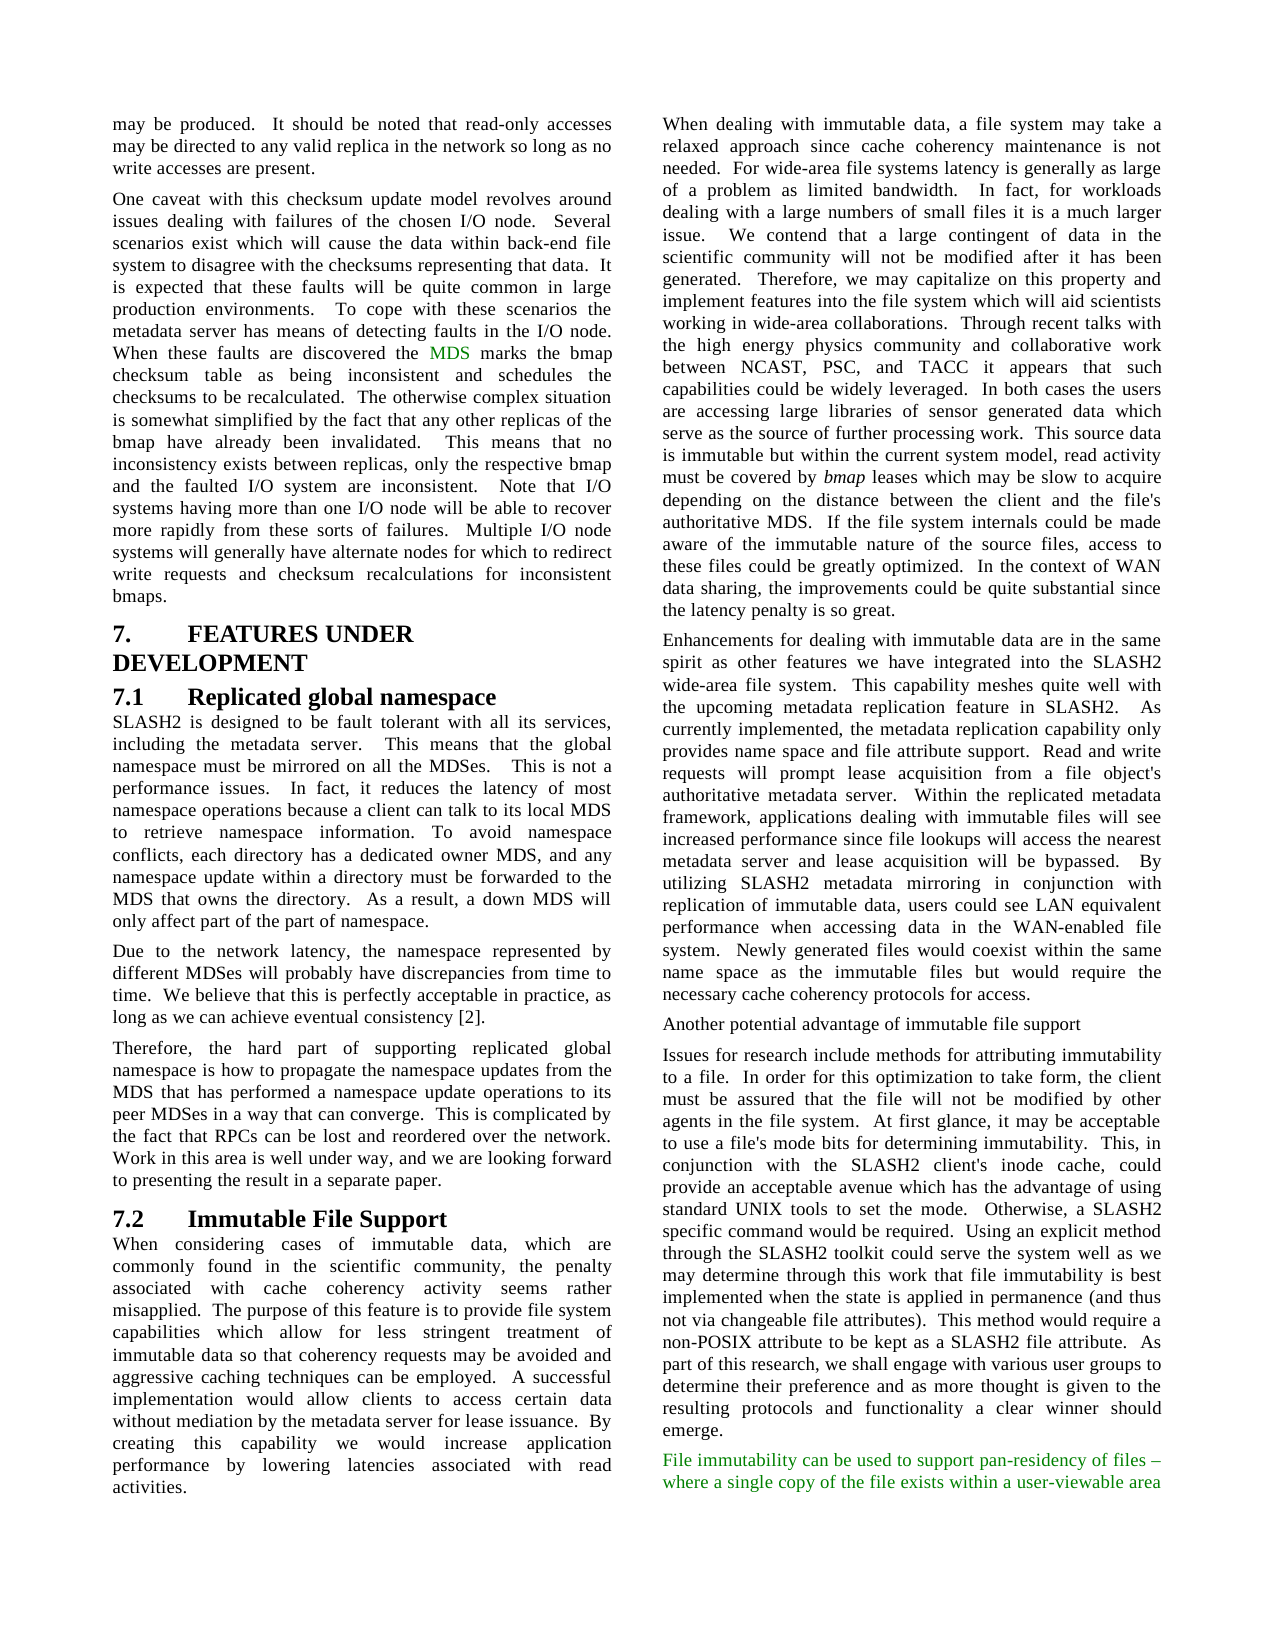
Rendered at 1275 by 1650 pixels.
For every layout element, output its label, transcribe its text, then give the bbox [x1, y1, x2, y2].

subtitle Replicated global namespace [112, 681, 613, 711]
text When dealing with immutable data, a file system may take a relaxed approach since cache coherency maintenance is not needed. For wide-area file systems latency is generally as large of a problem as limited bandwidth. In fact, for workloads dealing with a large numbers of small files it is a much larger issue. We contend that a large contingent of data in the scientific community will not be modified after it has been generated. Therefore, we may capitalize on this property and implement features into the file system which will aid scientists working in wide-area collaborations. Through recent talks with the high energy physics community and collaborative work between NCAST, PSC, and TACC it appears that such capabilities could be widely leveraged. In both cases the users are accessing large libraries of sensor generated data which serve as the source of further processing work. This source data is immutable but within the current system model, read activity must be covered by bmap leases which may be slow to acquire depending on the distance between the client and the file's authoritative MDS. If the file system internals could be made aware of the immutable nature of the source files, access to these files could be greatly optimized. In the context of WAN data sharing, the improvements could be quite substantial since the latency penalty is so great. [662, 112, 1162, 620]
text Enhancements for dealing with immutable data are in the same spirit as other features we have integrated into the SLASH2 wide-area file system. This capability meshes quite well with the upcoming metadata replication feature in SLASH2. As currently implemented, the metadata replication capability only provides name space and file attribute support. Read and write requests will prompt lease acquisition from a file object's authoritative metadata server. Within the replicated metadata framework, applications dealing with immutable files will see increased performance since file lookups will access the nearest metadata server and lease acquisition will be bypassed. By utilizing SLASH2 metadata mirroring in conjunction with replication of immutable data, users could see LAN equivalent performance when accessing data in the WAN-enabled file system. Newly generated files would coexist within the same name space as the immutable files but would require the necessary cache coherency protocols for access. [662, 629, 1162, 1004]
subtitle FEATURES UNDER DEVELOPMENT [112, 619, 613, 677]
text One caveat with this checksum update model revolves around issues dealing with failures of the chosen I/O node. Several scenarios exist which will cause the data within back-end file system to disagree with the checksums representing that data. It is expected that these faults will be quite common in large production environments. To cope with these scenarios the metadata server has means of detecting faults in the I/O node. When these faults are discovered the MDS marks the bmap checksum table as being inconsistent and schedules the checksums to be recalculated. The otherwise complex situation is somewhat simplified by the fact that any other replicas of the bmap have already been invalidated. This means that no inconsistency exists between replicas, only the respective bmap and the faulted I/O system are inconsistent. Note that I/O systems having more than one I/O node will be able to recover more rapidly from these sorts of failures. Multiple I/O node systems will generally have alternate nodes for which to redirect write requests and checksum recalculations for inconsistent bmaps. [112, 187, 613, 607]
text Issues for research include methods for attributing immutability to a file. In order for this optimization to take form, the client must be assured that the file will not be modified by other agents in the file system. At first glance, it may be acceptable to use a file's mode bits for determining immutability. This, in conjunction with the SLASH2 client's inode cache, could provide an acceptable avenue which has the advantage of using standard UNIX tools to set the mode. Otherwise, a SLASH2 specific command would be required. Using an explicit method through the SLASH2 toolkit could serve the system well as we may determine through this work that file immutability is best implemented when the state is applied in permanence (and thus not via changeable file attributes). This method would require a non-POSIX attribute to be kept as a SLASH2 file attribute. As part of this research, we shall engage with various user groups to determine their preference and as more thought is given to the resulting protocols and functionality a clear winner should emerge. [662, 1043, 1162, 1440]
text may be produced. It should be noted that read-only accesses may be directed to any valid replica in the network so long as no write accesses are present. [112, 112, 613, 179]
text Another potential advantage of immutable file support [662, 1012, 1162, 1034]
text When considering cases of immutable data, which are commonly found in the scientific community, the penalty associated with cache coherency activity seems rather misapplied. The purpose of this feature is to provide file system capabilities which allow for less stringent treatment of immutable data so that coherency requests may be avoided and aggressive caching techniques can be employed. A successful implementation would allow clients to access certain data without mediation by the metadata server for lease issuance. By creating this capability we would increase application performance by lowering latencies associated with read activities. [112, 1232, 613, 1497]
subtitle Immutable File Support [112, 1203, 613, 1232]
text Therefore, the hard part of supporting replicated global namespace is how to propagate the namespace updates from the MDS that has performed a namespace update operations to its peer MDSes in a way that can converge. This is complicated by the fact that RPCs can be lost and reordered over the network. Work in this area is well under way, and we are looking forward to presenting the result in a separate paper. [112, 1036, 613, 1191]
text Due to the network latency, the namespace represented by different MDSes will probably have discrepancies from time to time. We believe that this is perfectly acceptable in practice, as long as we can achieve eventual consistency [2]. [112, 940, 613, 1028]
text SLASH2 is designed to be fault tolerant with all its services, including the metadata server. This means that the global namespace must be mirrored on all the MDSes. This is not a performance issues. In fact, it reduces the latency of most namespace operations because a client can talk to its local MDS to retrieve namespace information. To avoid namespace conflicts, each directory has a dedicated owner MDS, and any namespace update within a directory must be forwarded to the MDS that owns the directory. As a result, a down MDS will only affect part of the part of namespace. [112, 711, 613, 931]
